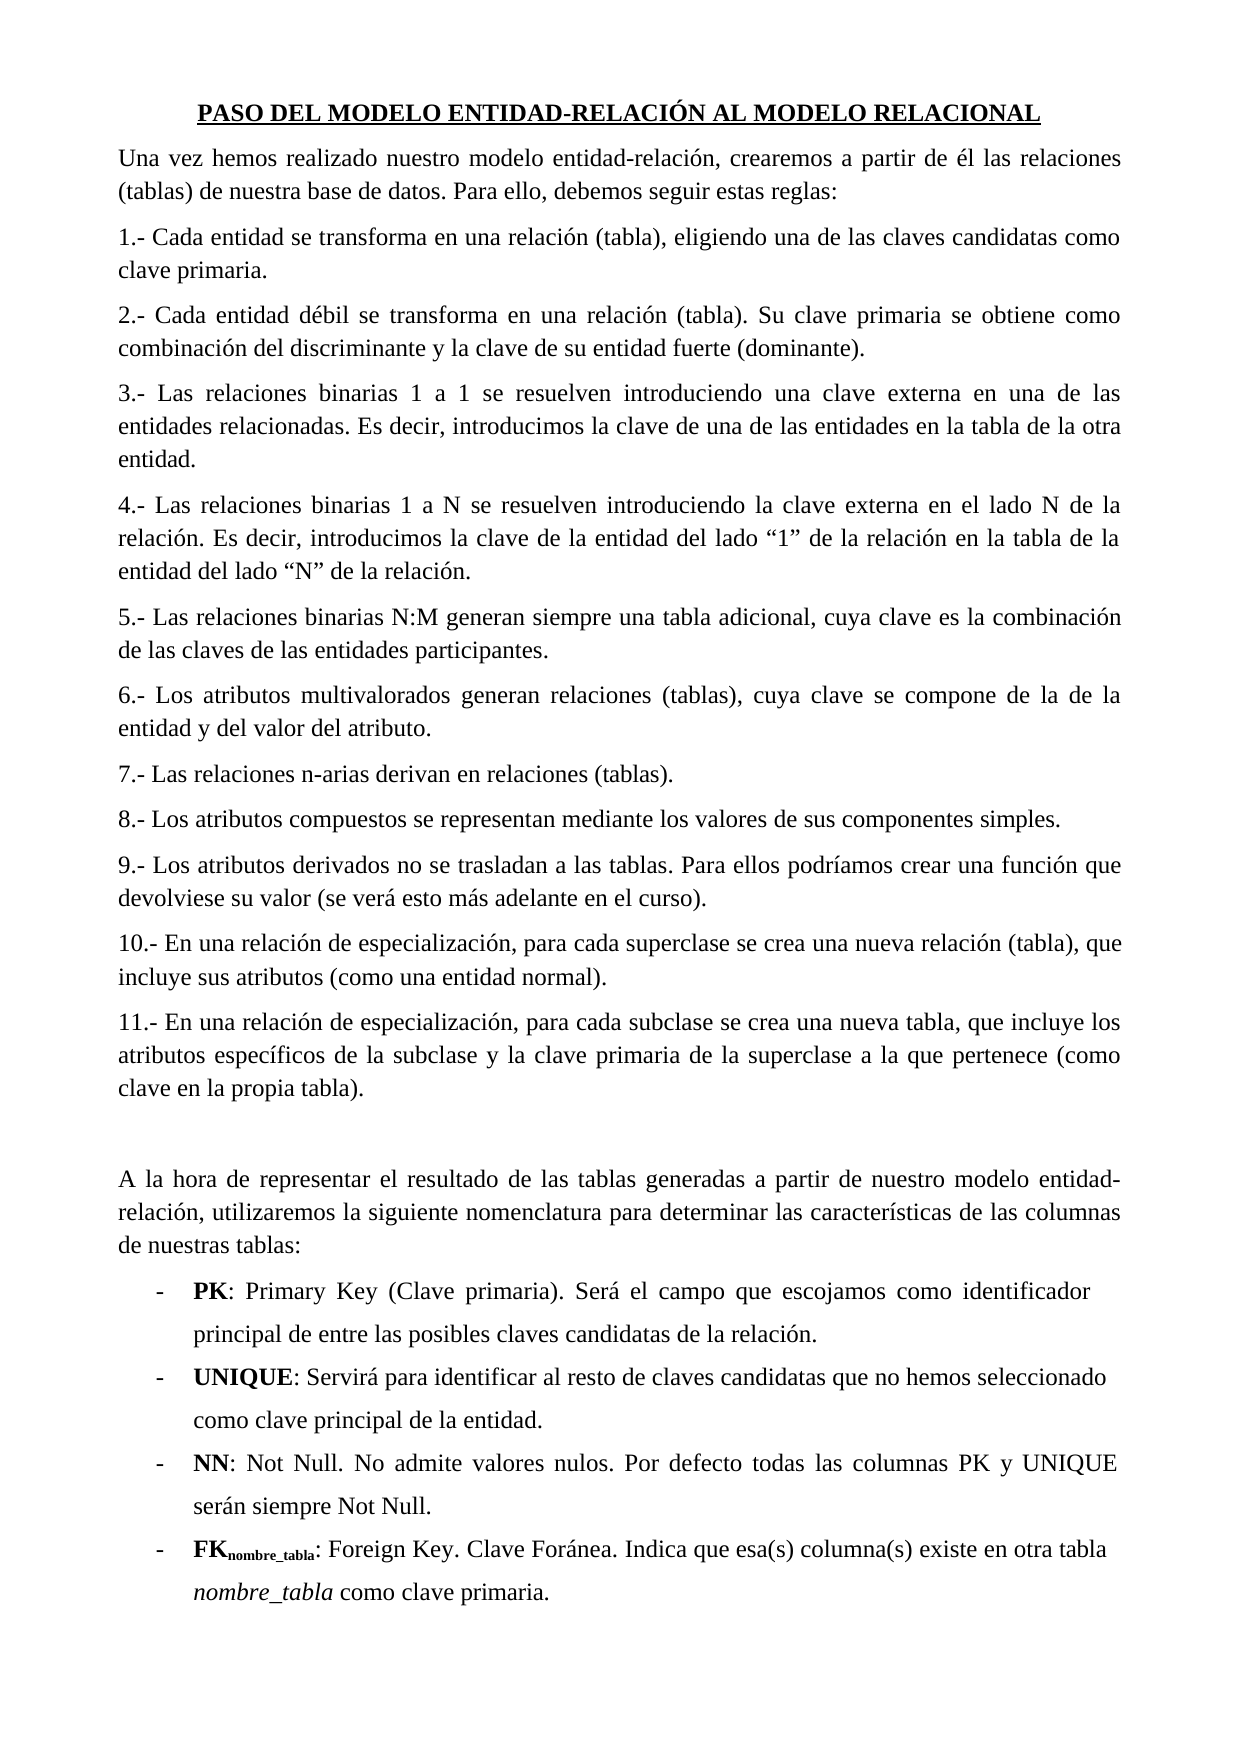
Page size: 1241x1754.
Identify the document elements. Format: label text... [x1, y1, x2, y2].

text 3.- Las relaciones binarias 1 a 1 se resuelven introduciendo una clave externa en una de las entidades relacionadas. Es decir, introducimos la clave de una de las entidades en la tabla de la otra entidad. [118, 378, 1122, 473]
list NN: Not Null. No admite valores nulos. Por defecto todas las columnas PK y UNIQUE serán siempre Not Null. [156, 1448, 1122, 1520]
text 1.- Cada entidad se transforma en una relación (tabla), eligiendo una de las claves candidatas como clave primaria. [118, 222, 1122, 284]
text 11.- En una relación de especialización, para cada subclase se crea una nueva tabla, que incluye los atributos específicos de la subclase y la clave primaria de la superclase a la que pertenece (como clave en la propia tabla). [118, 1007, 1122, 1102]
text 5.- Las relaciones binarias N:M generan siempre una tabla adicional, cuya clave es la combinación de las claves de las entidades participantes. [118, 602, 1122, 663]
text 9.- Los atributos derivados no se trasladan a las tablas. Para ellos podríamos crear una función que devolviese su valor (se verá esto más adelante en el curso). [118, 850, 1122, 912]
list PK: Primary Key (Clave primaria). Será el campo que escojamos como identificador principal de entre las posibles claves candidatas de la relación. [156, 1276, 1122, 1348]
text nombre_tabla como clave primaria. [193, 1577, 1198, 1606]
text 2.- Cada entidad débil se transforma en una relación (tabla). Su clave primaria se obtiene como combinación del discriminante y la clave de su entidad fuerte (dominante). [118, 300, 1122, 362]
text 8.- Los atributos compuestos se representan mediante los valores de sus componentes simples. [118, 804, 1198, 833]
text 6.- Los atributos multivalorados generan relaciones (tablas), cuya clave se compone de la de la entidad y del valor del atributo. [118, 680, 1122, 742]
list UNIQUE: Servirá para identificar al resto de claves candidatas que no hemos seleccionado como clave principal de la entidad. [156, 1362, 1122, 1434]
text 10.- En una relación de especialización, para cada superclase se crea una nueva relación (tabla), que incluye sus atributos (como una entidad normal). [118, 928, 1122, 990]
list FKnombre_tabla: Foreign Key. Clave Foránea. Indica que esa(s) columna(s) existe en otra tabla [156, 1534, 1198, 1563]
text 7.- Las relaciones n-arias derivan en relaciones (tablas). [118, 759, 1198, 787]
text 4.- Las relaciones binarias 1 a N se resuelven introduciendo la clave externa en el lado N de la relación. Es decir, introducimos la clave de la entidad del lado “1” de la relación en la tabla de la entidad del lado “N” de la relación. [118, 490, 1122, 585]
text Una vez hemos realizado nuestro modelo entidad-relación, crearemos a partir de él las relaciones (tablas) de nuestra base de datos. Para ello, debemos seguir estas reglas: [118, 143, 1122, 205]
subtitle PASO DEL MODELO ENTIDAD-RELACIÓN AL MODELO RELACIONAL [197, 98, 1198, 127]
text A la hora de representar el resultado de las tablas generadas a partir de nuestro modelo entidad- relación, utilizaremos la siguiente nomenclatura para determinar las características de las columnas de nuestras tablas: [118, 1164, 1122, 1259]
